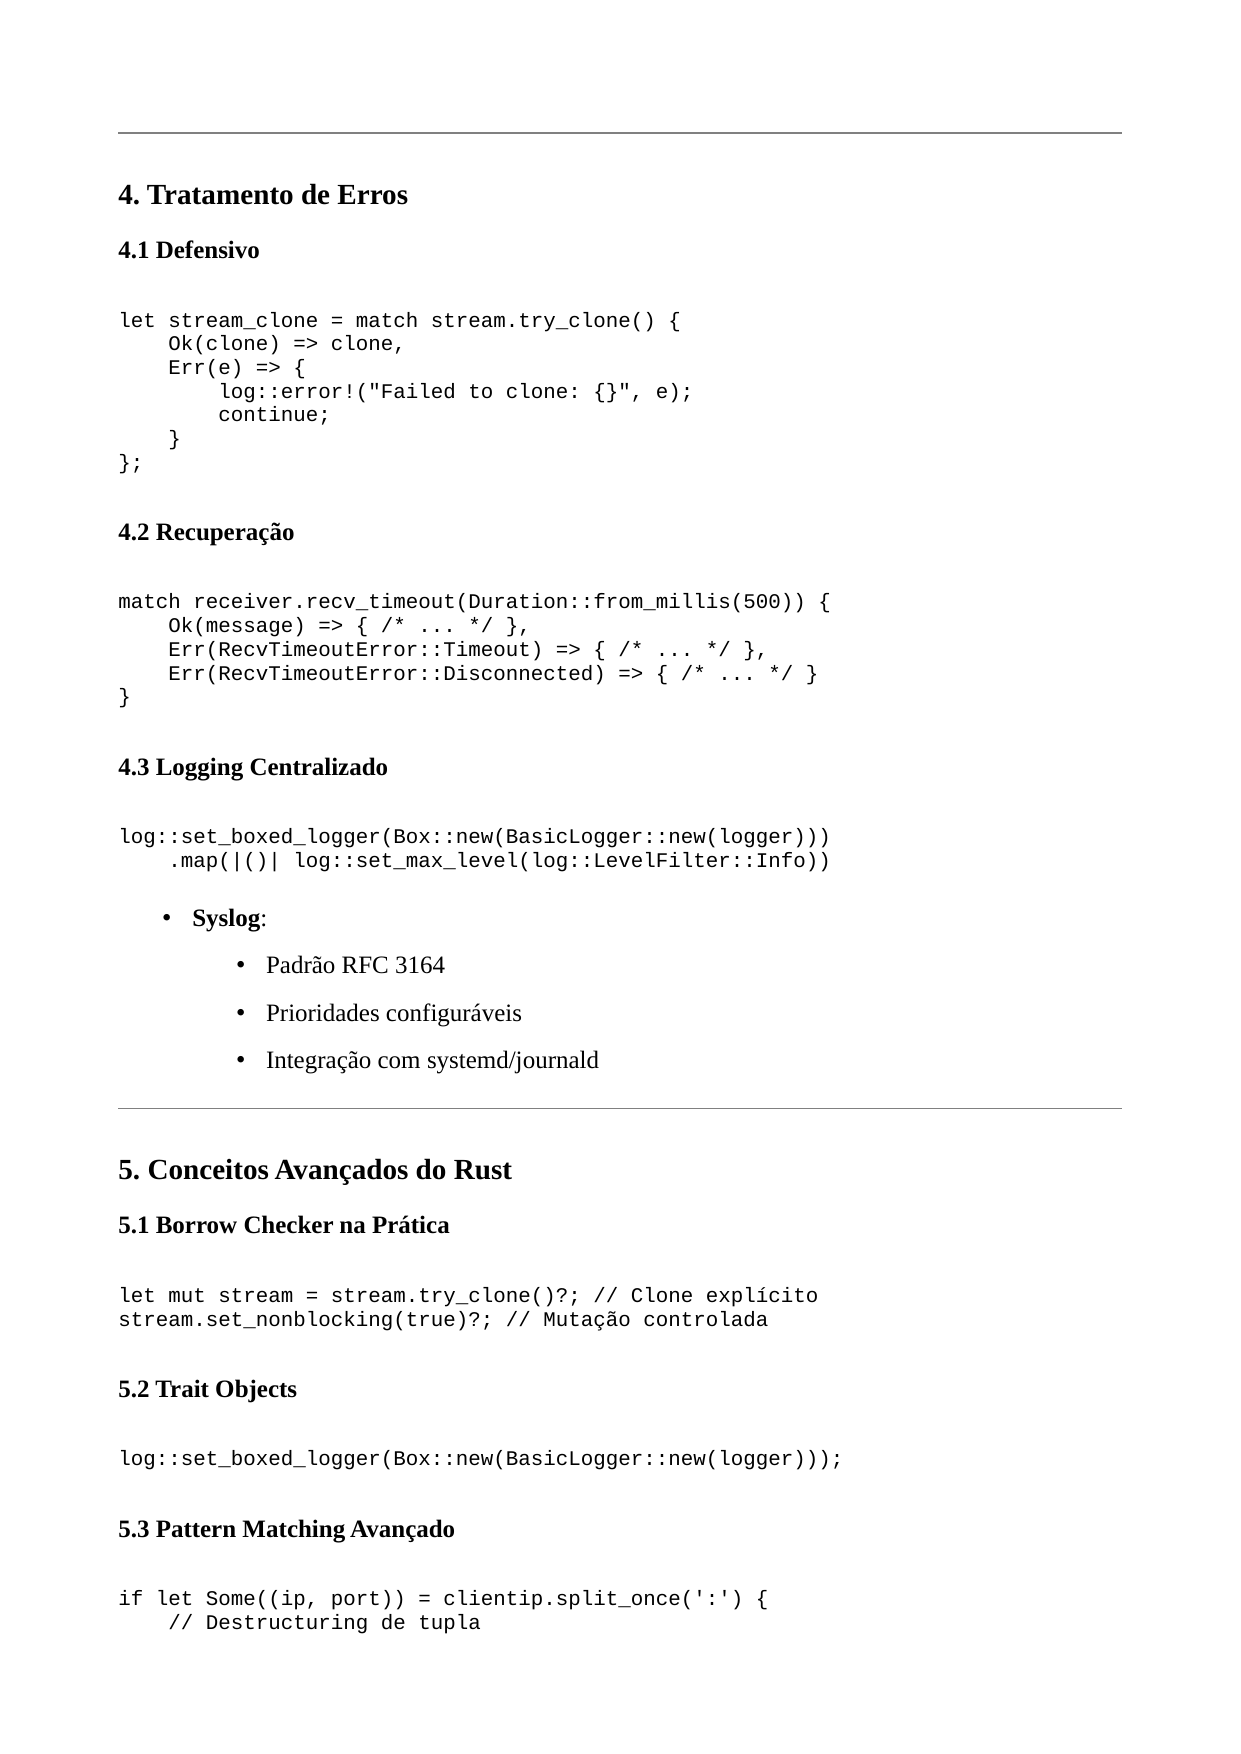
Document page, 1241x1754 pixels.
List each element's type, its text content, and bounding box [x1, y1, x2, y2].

text log::error!("Failed to clone: {}", e); [118, 381, 1122, 404]
subtitle 4.3 Logging Centralizado [118, 752, 1122, 781]
text if let Some((ip, port)) = clientip.split_once(':') { [118, 1588, 1122, 1612]
text // Destructuring de tupla [118, 1612, 1122, 1636]
subtitle 4.1 Defensivo [118, 236, 1122, 264]
text continue; [118, 404, 1122, 428]
subtitle 5.3 Pattern Matching Avançado [118, 1514, 1122, 1543]
list Integração com systemd/journald [236, 1046, 1122, 1074]
text .map(|()| log::set_max_level(log::LevelFilter::Info)) [118, 850, 1122, 873]
text } [118, 428, 1122, 452]
text stream.set_nonblocking(true)?; // Mutação controlada [118, 1308, 1122, 1332]
text let mut stream = stream.try_clone()?; // Clone explícito [118, 1285, 1122, 1308]
subtitle 5.1 Borrow Checker na Prática [118, 1211, 1122, 1239]
text }; [118, 452, 1122, 475]
text log::set_boxed_logger(Box::new(BasicLogger::new(logger))); [118, 1448, 1122, 1472]
text Err(RecvTimeoutError::Timeout) => { /* ... */ }, [118, 639, 1122, 662]
text } [118, 686, 1122, 710]
subtitle 4. Tratamento de Erros [118, 177, 1122, 211]
subtitle 4.2 Recuperação [118, 517, 1122, 546]
text Ok(message) => { /* ... */ }, [118, 615, 1122, 639]
text Ok(clone) => clone, [118, 333, 1122, 357]
subtitle 5. Conceitos Avançados do Rust [118, 1152, 1122, 1186]
text Err(RecvTimeoutError::Disconnected) => { /* ... */ } [118, 662, 1122, 686]
text let stream_clone = match stream.try_clone() { [118, 310, 1122, 333]
list Padrão RFC 3164 [236, 950, 1122, 979]
text log::set_boxed_logger(Box::new(BasicLogger::new(logger))) [118, 826, 1122, 850]
list Prioridades configuráveis [236, 998, 1122, 1027]
subtitle 5.2 Trait Objects [118, 1374, 1122, 1403]
text Err(e) => { [118, 357, 1122, 381]
list Syslog: [162, 903, 1122, 932]
text match receiver.recv_timeout(Duration::from_millis(500)) { [118, 592, 1122, 615]
